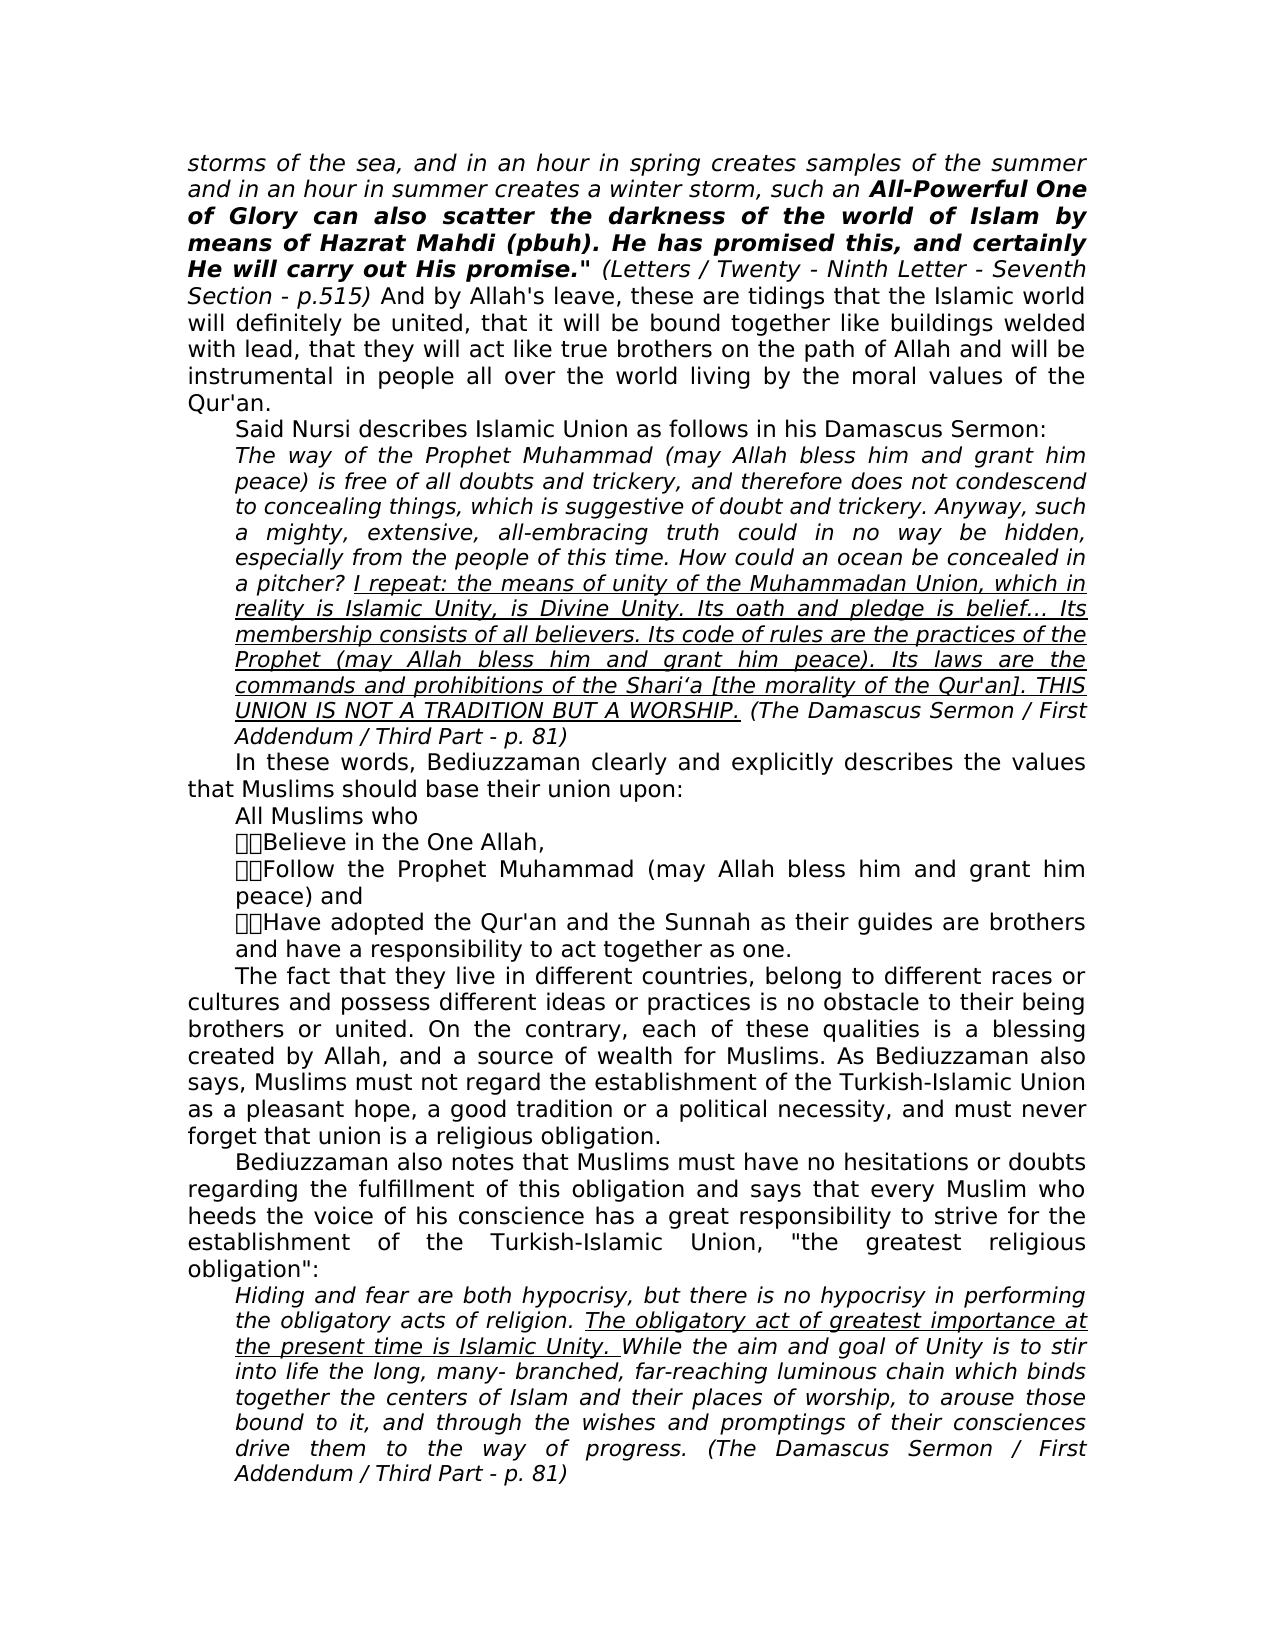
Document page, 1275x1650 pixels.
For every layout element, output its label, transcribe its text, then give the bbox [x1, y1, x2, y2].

text Hiding and fear are both hypocrisy, but there is no hypocrisy in performing the obligatory acts of religion. The obligatory act of greatest importance at the present time is Islamic Unity. While the aim and goal of Unity is to stir into life the long, many- branched, far-reaching luminous chain which binds together the centers of Islam and their places of worship, to arouse those bound to it, and through the wishes and promptings of their consciences drive them to the way of progress. (The Damascus Sermon / First Addendum / Third Part - p. 81) [235, 1283, 1087, 1487]
text commands and prohibitions of the Shari‘a [the morality of the Qur'an]. THIS [235, 671, 1087, 695]
text Believe in the One Allah, [235, 829, 1087, 856]
text storms of the sea, and in an hour in spring creates samples of the summer and in an hour in summer creates a winter storm, such an All-Powerful One of Glory can also scatter the darkness of the world of Islam by means of Hazrat Mahdi (pbuh). He has promised this, and certainly He will carry out His promise." (Letters / Twenty - Ninth Letter - Seventh Section - p.515) And by Allah's leave, these are tidings that the Islamic world will definitely be united, that it will be bound together like buildings welded with lead, that they will act like true brothers on the path of Allah and will be instrumental in people all over the world living by the moral values of the Qur'an. [187, 150, 1087, 417]
text UNION IS NOT A TRADITION BUT A WORSHIP. (The Damascus Sermon / First Addendum / Third Part - p. 81) [235, 696, 1087, 749]
text In these words, Bediuzzaman clearly and explicitly describes the values that Muslims should base their union upon: [187, 749, 1087, 803]
text membership consists of all believers. Its code of rules are the practices of the [235, 620, 1087, 644]
text Said Nursi describes Islamic Union as follows in his Damascus Sermon: [187, 417, 1087, 443]
text Follow the Prophet Muhammad (may Allah bless him and grant him peace) and [235, 856, 1087, 909]
text The way of the Prophet Muhammad (may Allah bless him and grant him peace) is free of all doubts and trickery, and therefore does not condescend to concealing things, which is suggestive of doubt and trickery. Anyway, such a mighty, extensive, all-embracing truth could in no way be hidden, especially from the people of this time. How could an ocean be concealed in a pitcher? I repeat: the means of unity of the Muhammadan Union, which in reality is Islamic Unity, is Divine Unity. Its oath and pledge is belief… Its [235, 443, 1087, 618]
text Have adopted the Qur'an and the Sunnah as their guides are brothers and have a responsibility to act together as one. [235, 909, 1087, 963]
text All Muslims who [187, 803, 1087, 829]
text Prophet (may Allah bless him and grant him peace). Its laws are the [235, 645, 1087, 669]
text Bediuzzaman also notes that Muslims must have no hesitations or doubts regarding the fulfillment of this obligation and says that every Muslim who heeds the voice of his conscience has a great responsibility to strive for the establishment of the Turkish-Islamic Union, "the greatest religious obligation": [187, 1149, 1087, 1283]
text The fact that they live in different countries, belong to different races or cultures and possess different ideas or practices is no obstacle to their being brothers or united. On the contrary, each of these qualities is a blessing created by Allah, and a source of wealth for Muslims. As Bediuzzaman also says, Muslims must not regard the establishment of the Turkish-Islamic Union as a pleasant hope, a good tradition or a political necessity, and must never forget that union is a religious obligation. [187, 963, 1087, 1149]
